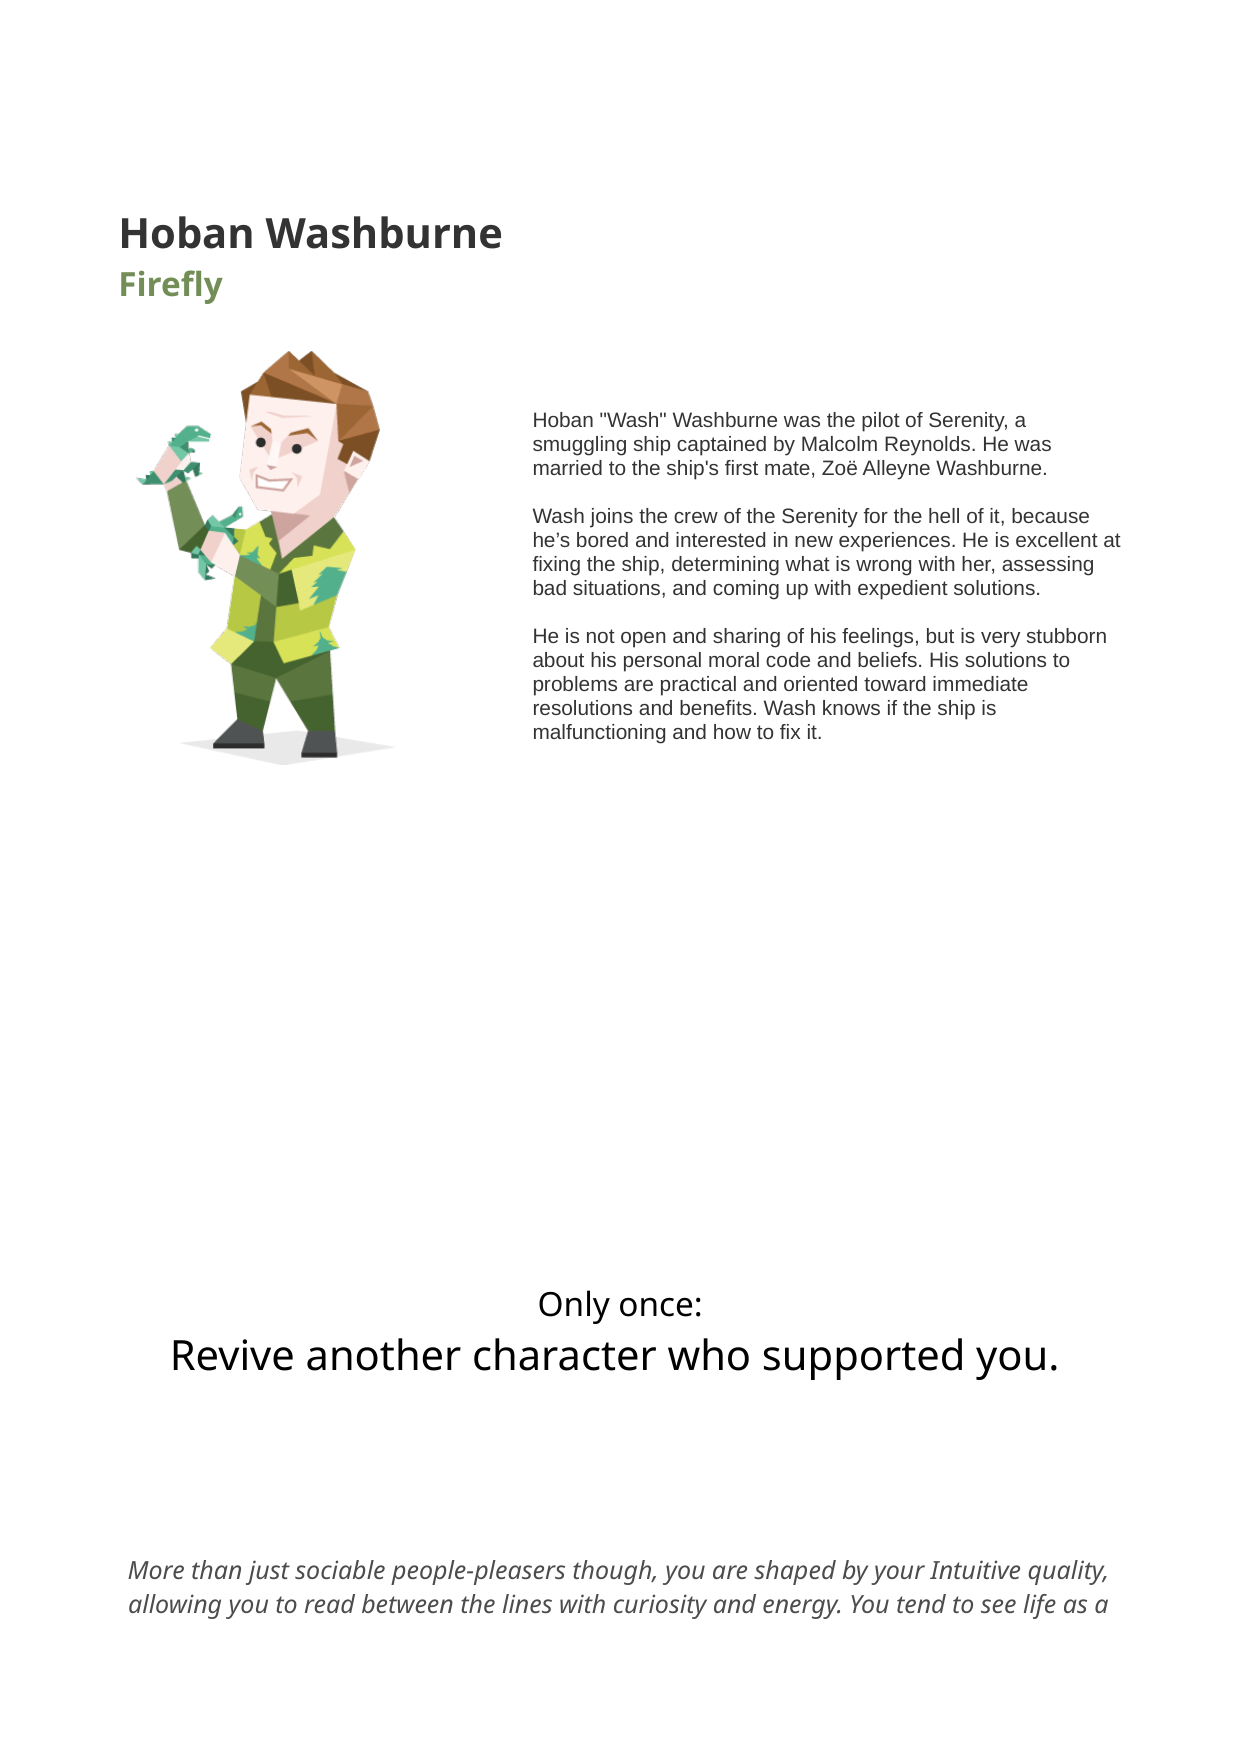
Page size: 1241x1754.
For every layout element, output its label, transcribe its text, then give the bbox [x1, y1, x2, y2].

text He is not open and sharing of his feelings, but is very stubborn about his personal moral code and beliefs. His solutions to problems are practical and oriented toward immediate resolutions and benefits. Wash knows if the ship is malfunctioning and how to fix it. [473, 624, 1122, 743]
text Hoban Washburne [118, 204, 1122, 260]
text Wash joins the crew of the Serenity for the hell of it, because he’s bored and interested in new experiences. He is excellent at fixing the ship, determining what is wrong with her, assessing bad situations, and coming up with expedient solutions. [473, 504, 1122, 600]
text Hoban "Wash" Washburne was the pilot of Serenity, a smuggling ship captained by Malcolm Reynolds. He was married to the ship's first mate, Zoë Alleyne Washburne. [473, 408, 1122, 480]
picture [59, 351, 473, 765]
text Revive another character who supported you. [118, 1326, 1122, 1383]
text Only once: [118, 1280, 1122, 1326]
text More than just sociable people-pleasers though, you are shaped by your Intuitive quality, allowing you to read between the lines with curiosity and energy. You tend to see life as a [118, 1553, 1122, 1621]
text Firefly [118, 260, 1122, 306]
